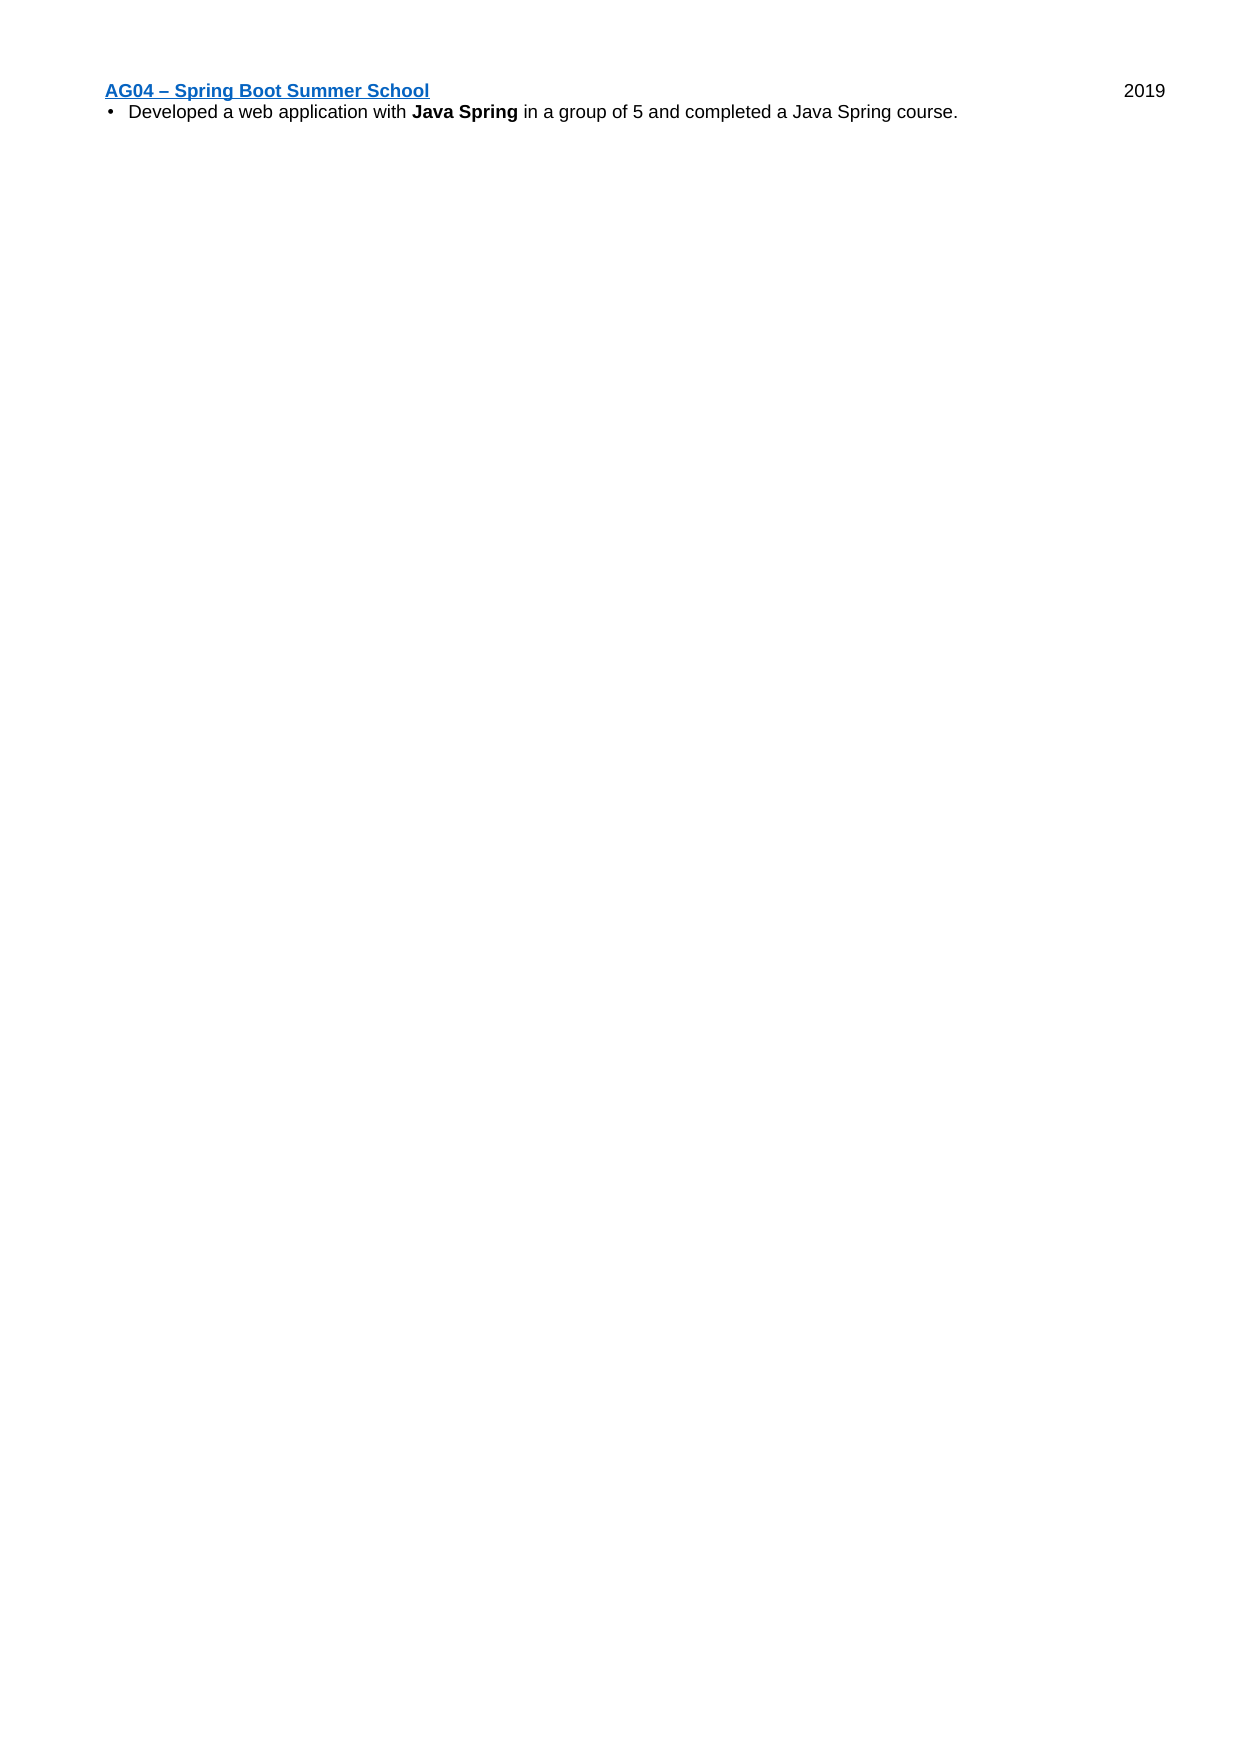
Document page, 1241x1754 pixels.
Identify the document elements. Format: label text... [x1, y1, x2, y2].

table_cell Developed a web application with Java Spring in a group of 5 and completed a Java Spring course. [75, 101, 1165, 123]
table_cell 2019 [1025, 75, 1165, 101]
table_cell AG04 – Spring Boot Summer School [75, 75, 1025, 101]
